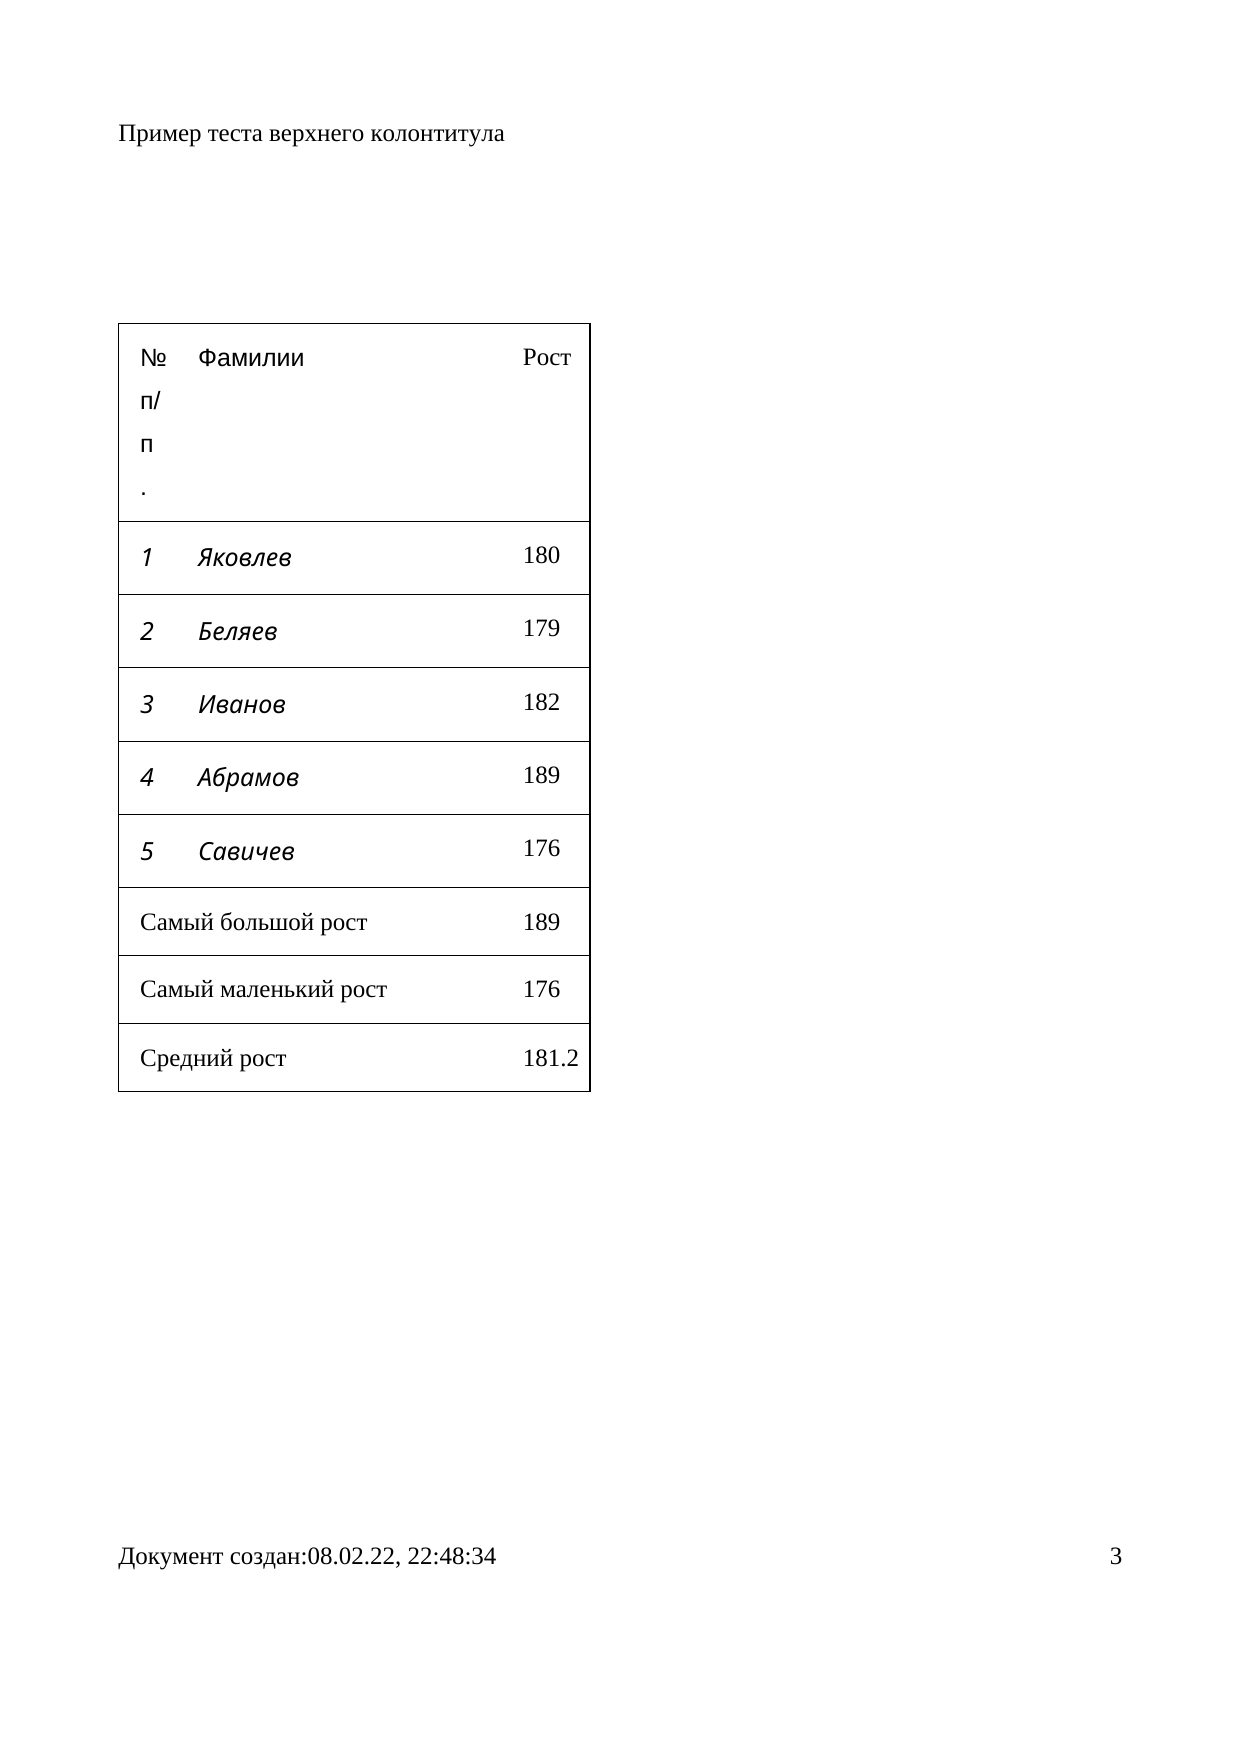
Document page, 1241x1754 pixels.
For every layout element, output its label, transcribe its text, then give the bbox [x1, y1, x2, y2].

table_cell Яковлев [177, 522, 502, 594]
table_cell 3 [119, 668, 177, 741]
table_cell 189 [502, 742, 589, 814]
table_cell 2 [119, 595, 177, 667]
table_cell 1 [119, 522, 177, 594]
table_cell 189 [502, 888, 589, 955]
table_cell Беляев [177, 595, 502, 667]
table_cell 176 [502, 815, 589, 887]
table_cell 4 [119, 742, 177, 814]
table_header Рост [502, 324, 589, 521]
table_cell Средний рост [119, 1024, 502, 1091]
table_cell 176 [502, 956, 589, 1023]
table_cell 180 [502, 522, 589, 594]
table_cell 5 [119, 815, 177, 887]
table_cell Иванов [177, 668, 502, 741]
table_cell 182 [502, 668, 589, 741]
table_cell Абрамов [177, 742, 502, 814]
table_cell Савичев [177, 815, 502, 887]
table_header Фамилии [177, 324, 502, 521]
table_cell Самый большой рост [119, 888, 502, 955]
table_header № п/п . [119, 324, 177, 521]
table_cell 181,2 [502, 1024, 589, 1091]
table_cell Самый маленький рост [119, 956, 502, 1023]
table_cell 179 [502, 595, 589, 667]
